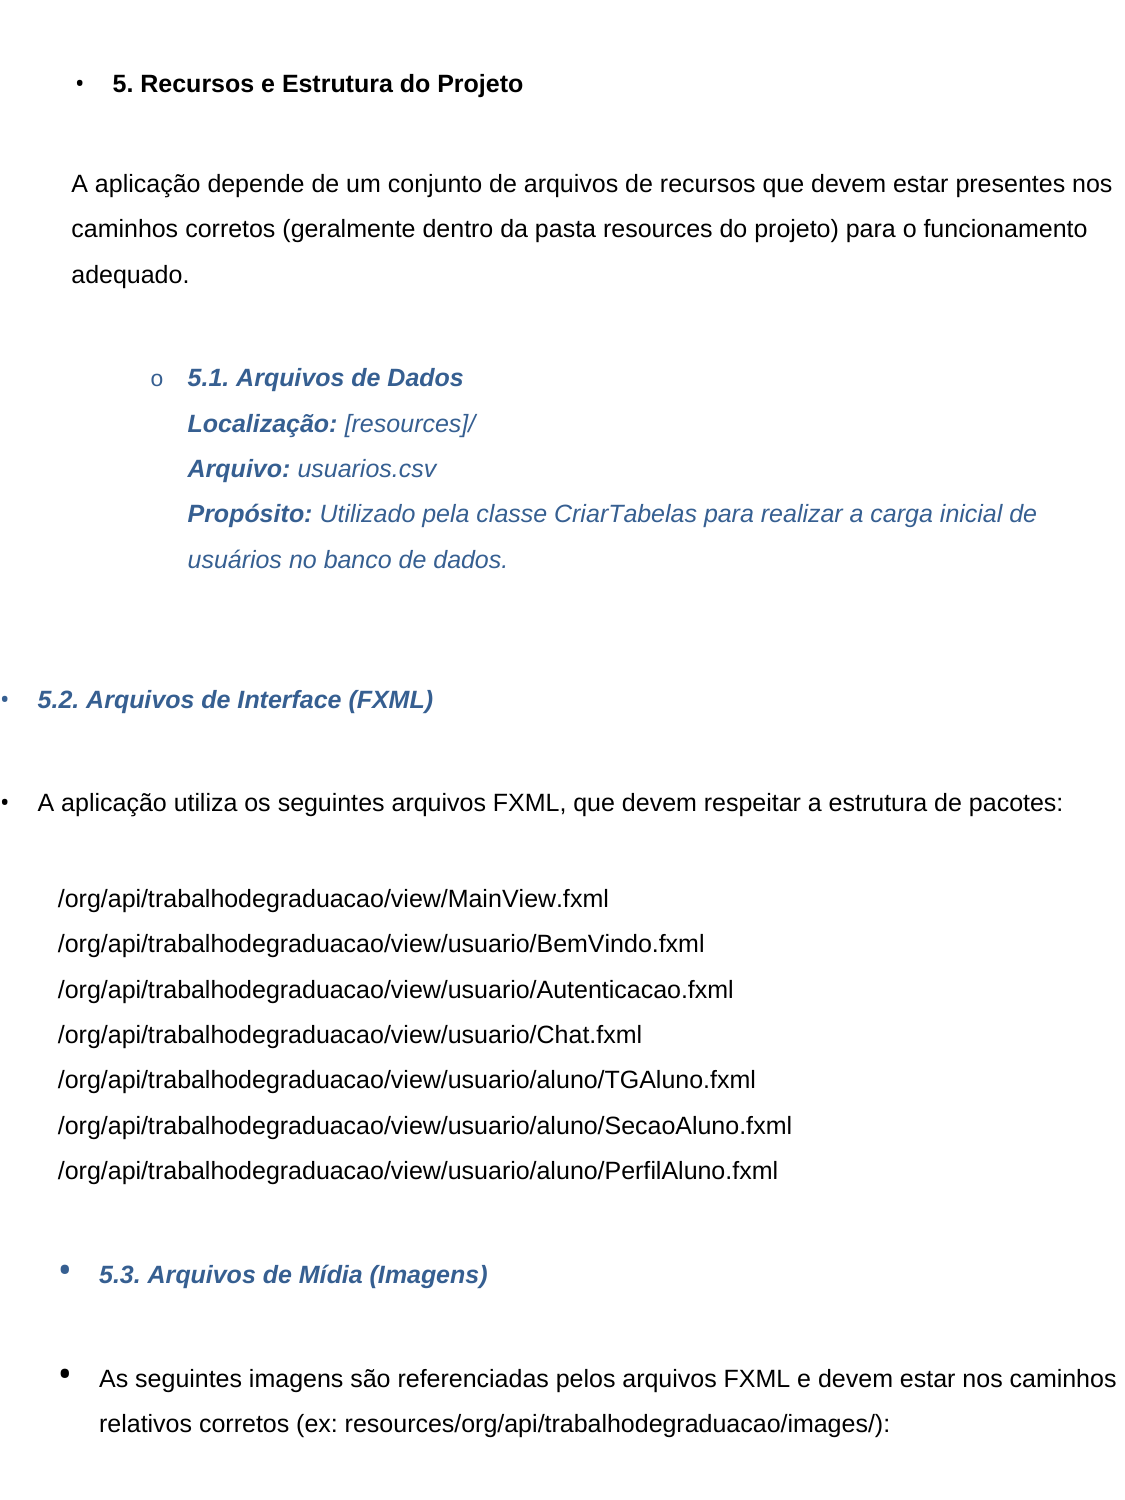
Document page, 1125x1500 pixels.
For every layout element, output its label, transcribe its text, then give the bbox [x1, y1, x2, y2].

list A aplicação depende de um conjunto de arquivos de recursos que devem estar presentes nos caminhos corretos (geralmente dentro da pasta resources do projeto) para o funcionamento adequado. [71, 156, 1125, 292]
list 5.1. Arquivos de Dados Localização: [resources]/ Arquivo: usuarios.csv Propósito: Utilizado pela classe CriarTabelas para realizar a carga inicial de usuários no banco de dados. [150, 350, 1125, 577]
list A aplicação utiliza os seguintes arquivos FXML, que devem respeitar a estrutura de pacotes: [0, 776, 1125, 821]
list 5.2. Arquivos de Interface (FXML) [0, 672, 1125, 717]
list 5.3. Arquivos de Mídia (Imagens) [58, 1247, 1125, 1293]
list /org/api/trabalhodegraduacao/view/MainView.fxml /org/api/trabalhodegraduacao/view/usuario/BemVindo.fxml /org/api/trabalhodegraduacao/view/usuario/Autenticacao.fxml /org/api/trabalhodegraduacao/view/usuario/Chat.fxml /org/api/trabalhodegraduacao/view/usuario/aluno/TGAluno.fxml /org/api/trabalhodegraduacao/view/usuario/aluno/SecaoAluno.fxml /org/api/trabalhodegraduacao/view/usuario/aluno/PerfilAluno.fxml [58, 871, 1125, 1189]
list 5. Recursos e Estrutura do Projeto [75, 56, 1125, 102]
list As seguintes imagens são referenciadas pelos arquivos FXML e devem estar nos caminhos relativos corretos (ex: resources/org/api/trabalhodegraduacao/images/): [58, 1351, 1125, 1442]
